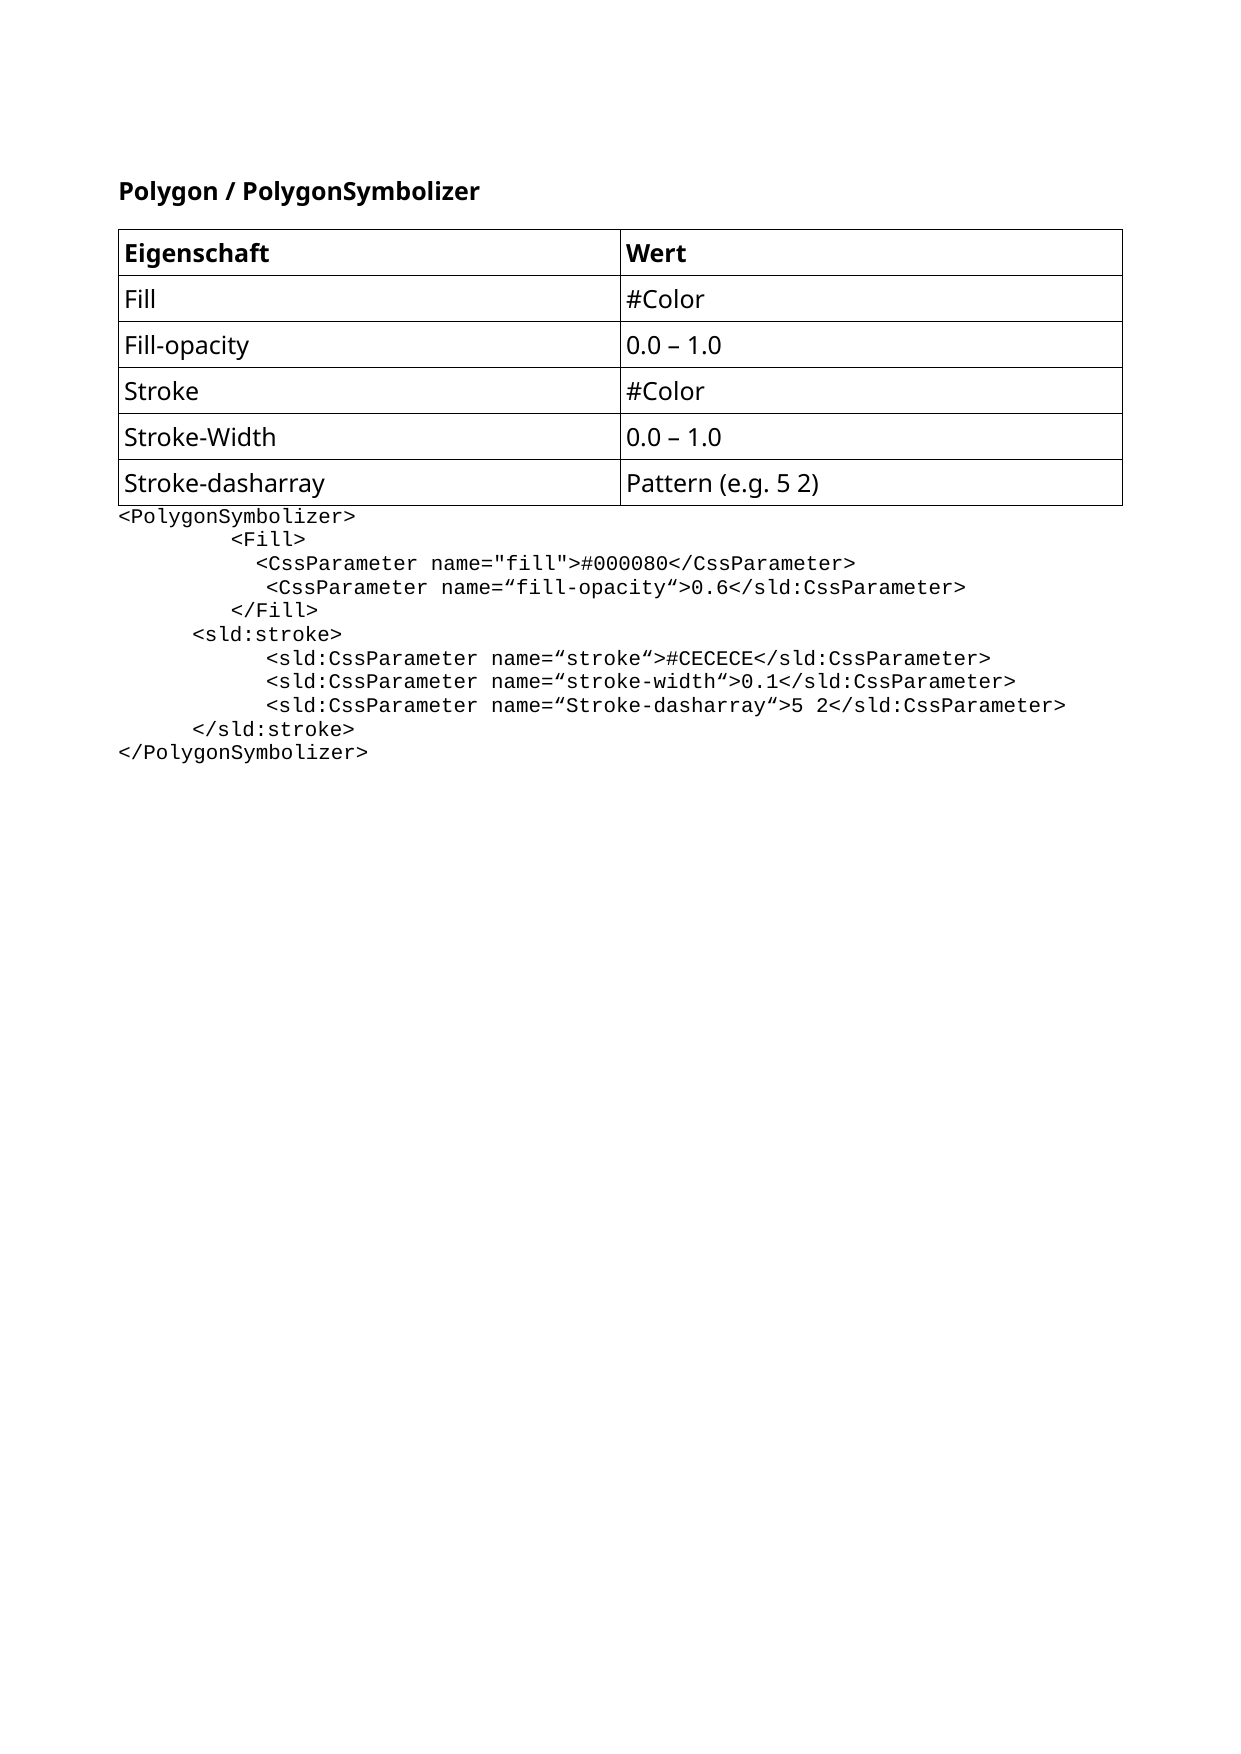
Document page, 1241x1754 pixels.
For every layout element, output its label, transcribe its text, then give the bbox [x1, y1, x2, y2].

text </PolygonSymbolizer> [118, 742, 1122, 766]
table_cell #Color [621, 276, 1122, 321]
text <sld:CssParameter name=“stroke-width“>0.1</sld:CssParameter> [118, 671, 1122, 695]
text <sld:stroke> [118, 624, 1122, 648]
table_cell Stroke-Width [119, 414, 620, 459]
table_cell Fill-opacity [119, 322, 620, 367]
text Polygon / PolygonSymbolizer [118, 173, 1122, 208]
table_header Eigenschaft [119, 230, 620, 275]
table_cell Stroke [119, 368, 620, 413]
table_cell 0.0 – 1.0 [621, 322, 1122, 367]
text <Fill> [118, 529, 1122, 553]
text </sld:stroke> [118, 718, 1122, 742]
text <PolygonSymbolizer> [118, 506, 1122, 529]
text <CssParameter name=“fill-opacity“>0.6</sld:CssParameter> [118, 577, 1122, 600]
table_cell Pattern (e.g. 5 2) [621, 460, 1122, 505]
table_cell Stroke-dasharray [119, 460, 620, 505]
text <CssParameter name="fill">#000080</CssParameter> [118, 553, 1122, 577]
table_cell Fill [119, 276, 620, 321]
table_header Wert [621, 230, 1122, 275]
text </Fill> [118, 600, 1122, 624]
text <sld:CssParameter name=“Stroke-dasharray“>5 2</sld:CssParameter> [118, 695, 1122, 718]
table_cell 0.0 – 1.0 [621, 414, 1122, 459]
table_cell #Color [621, 368, 1122, 413]
text <sld:CssParameter name=“stroke“>#CECECE</sld:CssParameter> [118, 648, 1122, 671]
